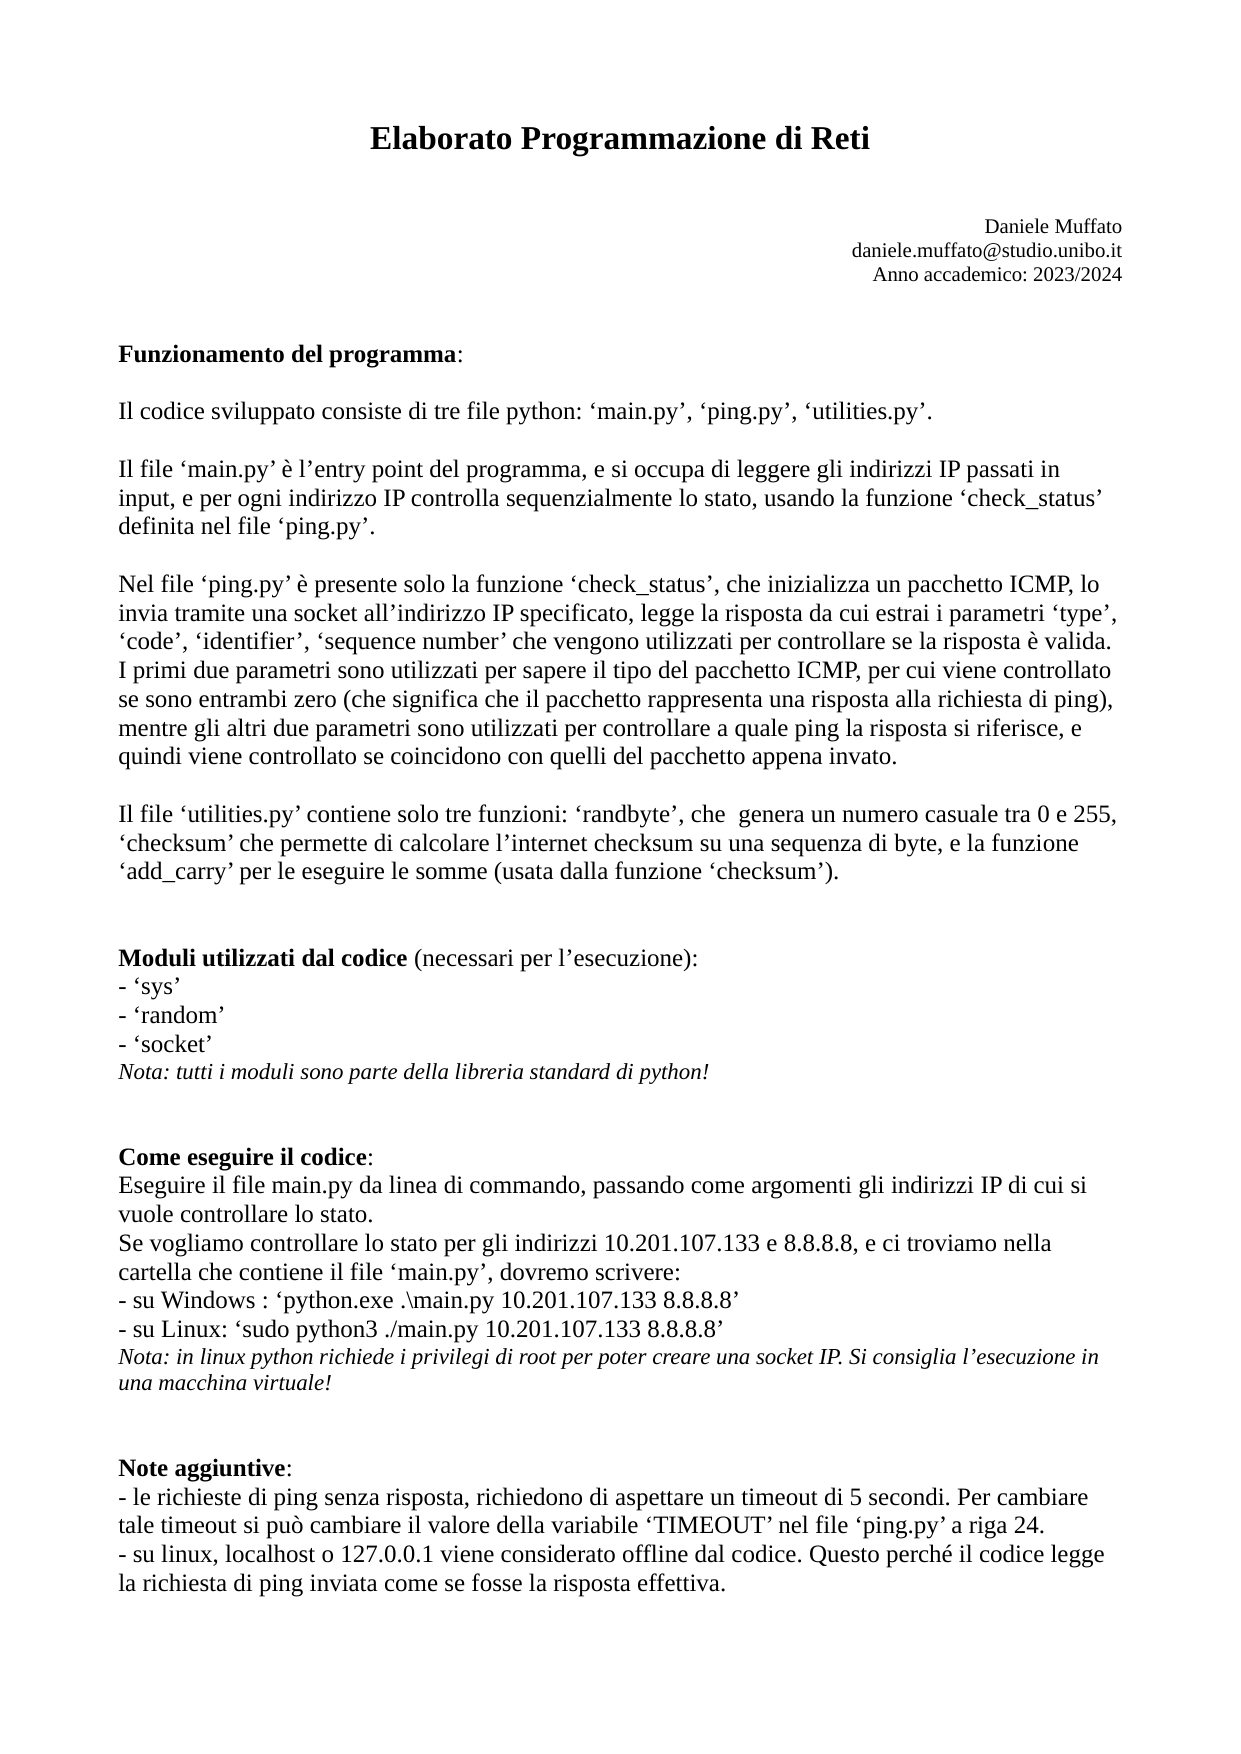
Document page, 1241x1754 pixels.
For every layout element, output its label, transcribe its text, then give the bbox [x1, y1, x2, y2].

text - le richieste di ping senza risposta, richiedono di aspettare un timeout di 5 secondi. Per cambiare tale timeout si può cambiare il valore della variabile ‘TIMEOUT’ nel file ‘ping.py’ a riga 24. [118, 1482, 1122, 1539]
text Funzionamento del programma: [118, 339, 1122, 368]
text Il file ‘main.py’ è l’entry point del programma, e si occupa di leggere gli indirizzi IP passati in input, e per ogni indirizzo IP controlla sequenzialmente lo stato, usando la funzione ‘check_status’ definita nel file ‘ping.py’. [118, 454, 1122, 540]
text - ‘socket’ [118, 1029, 1122, 1058]
text Eseguire il file main.py da linea di commando, passando come argomenti gli indirizzi IP di cui si vuole controllare lo stato. [118, 1170, 1122, 1228]
text Il file ‘utilities.py’ contiene solo tre funzioni: ‘randbyte’, che genera un numero casuale tra 0 e 255, ‘checksum’ che permette di calcolare l’internet checksum su una sequenza di byte, e la funzione ‘add_carry’ per le eseguire le somme (usata dalla funzione ‘checksum’). [118, 799, 1122, 885]
text Note aggiuntive: [118, 1453, 1122, 1482]
text Moduli utilizzati dal codice (necessari per l’esecuzione): [118, 943, 1122, 971]
text - su Linux: ‘sudo python3 ./main.py 10.201.107.133 8.8.8.8’ [118, 1314, 1122, 1343]
text daniele.muffato@studio.unibo.it [118, 238, 1122, 262]
text - su Windows : ‘python.exe .\main.py 10.201.107.133 8.8.8.8’ [118, 1285, 1122, 1314]
text Nota: tutti i moduli sono parte della libreria standard di python! [118, 1058, 1122, 1084]
text Nel file ‘ping.py’ è presente solo la funzione ‘check_status’, che inizializza un pacchetto ICMP, lo invia tramite una socket all’indirizzo IP specificato, legge la risposta da cui estrai i parametri ‘type’, ‘code’, ‘identifier’, ‘sequence number’ che vengono utilizzati per controllare se la risposta è valida. [118, 569, 1122, 655]
text - ‘random’ [118, 1000, 1122, 1029]
text I primi due parametri sono utilizzati per sapere il tipo del pacchetto ICMP, per cui viene controllato se sono entrambi zero (che significa che il pacchetto rappresenta una risposta alla richiesta di ping), mentre gli altri due parametri sono utilizzati per controllare a quale ping la risposta si riferisce, e quindi viene controllato se coincidono con quelli del pacchetto appena invato. [118, 655, 1122, 770]
text Elaborato Programmazione di Reti [118, 118, 1122, 156]
text - su linux, localhost o 127.0.0.1 viene considerato offline dal codice. Questo perché il codice legge la richiesta di ping inviata come se fosse la risposta effettiva. [118, 1539, 1122, 1597]
text - ‘sys’ [118, 971, 1122, 1000]
text Daniele Muffato [118, 214, 1122, 238]
text Come eseguire il codice: [118, 1142, 1122, 1170]
text Il codice sviluppato consiste di tre file python: ‘main.py’, ‘ping.py’, ‘utilities.py’. [118, 396, 1122, 425]
text Se vogliamo controllare lo stato per gli indirizzi 10.201.107.133 e 8.8.8.8, e ci troviamo nella cartella che contiene il file ‘main.py’, dovremo scrivere: [118, 1228, 1122, 1285]
text Nota: in linux python richiede i privilegi di root per poter creare una socket IP. Si consiglia l’esecuzione in una macchina virtuale! [118, 1343, 1122, 1396]
text Anno accademico: 2023/2024 [118, 262, 1122, 286]
